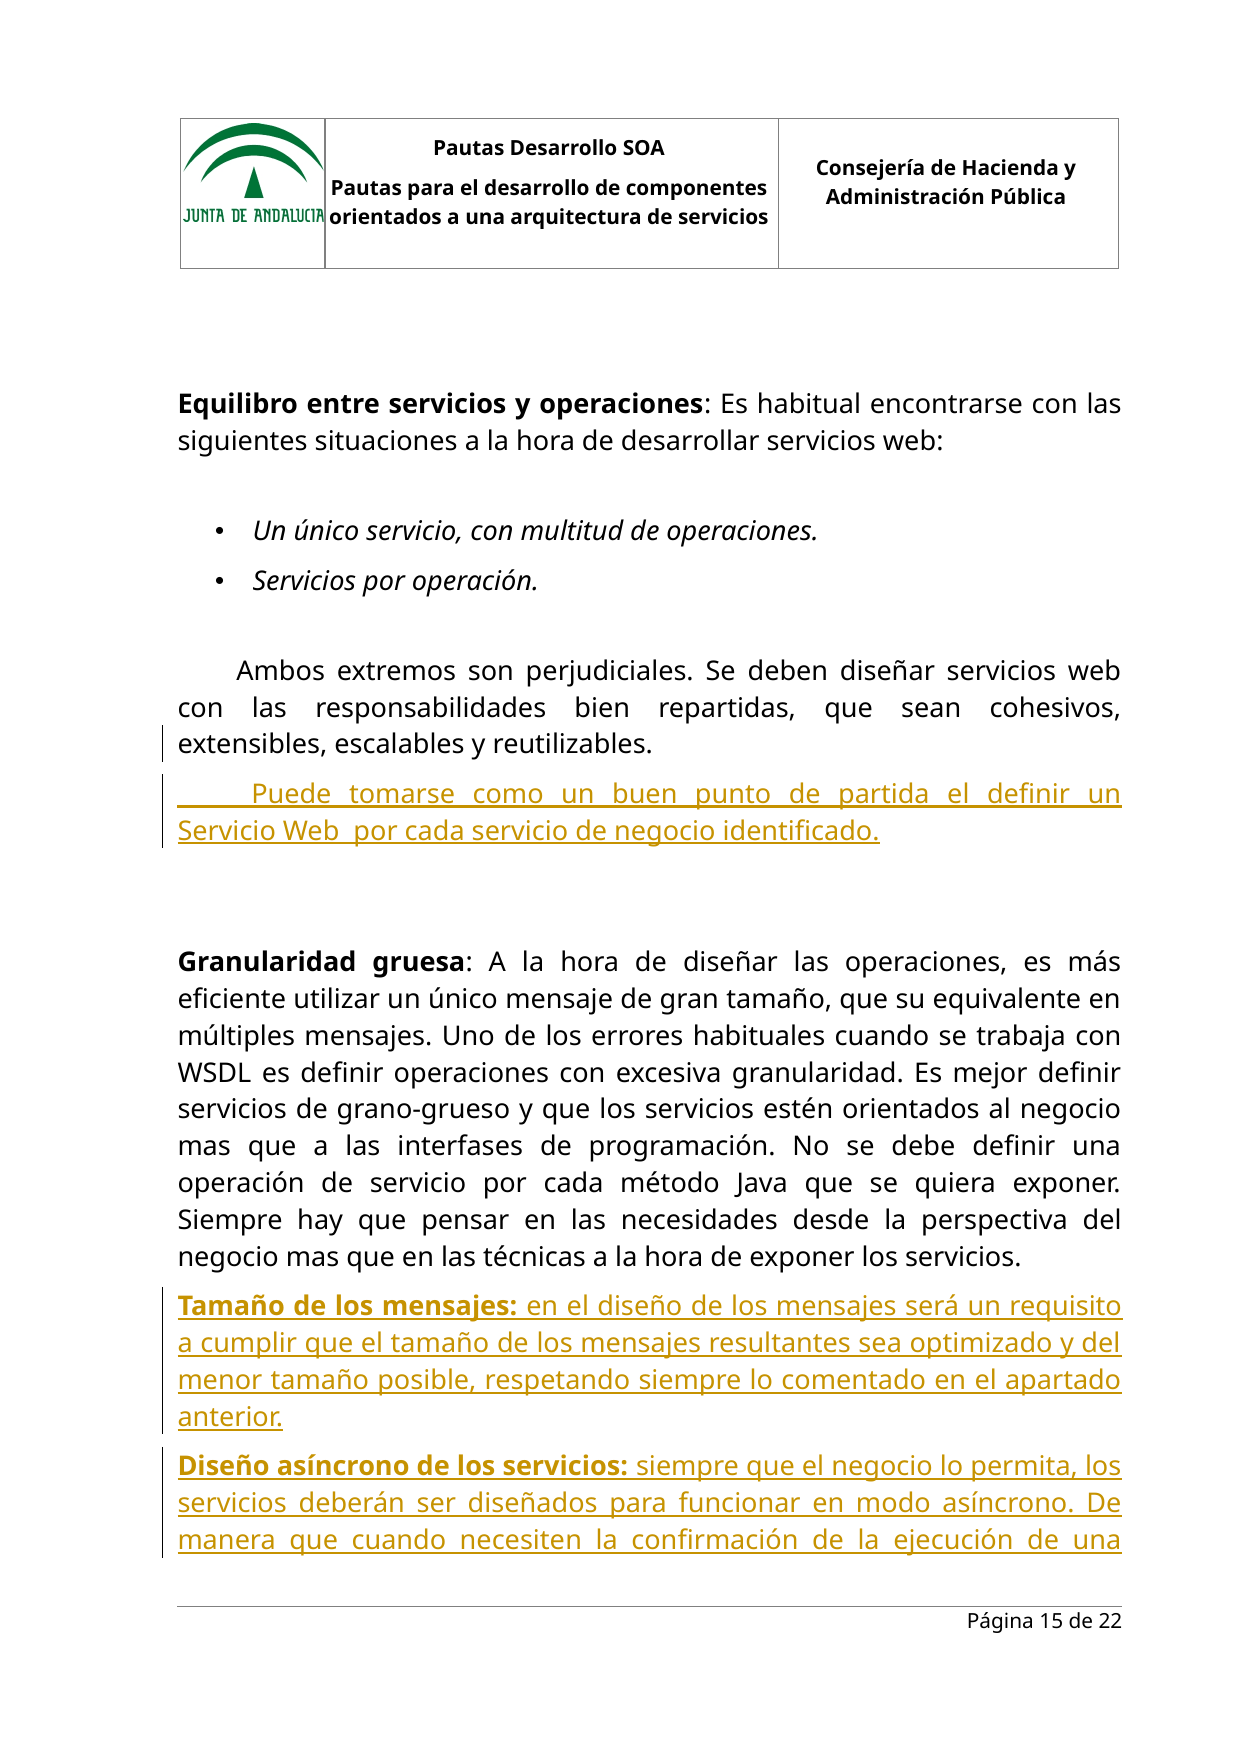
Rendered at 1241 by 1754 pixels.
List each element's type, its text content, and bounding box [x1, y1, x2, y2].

text Puede tomarse como un buen punto de partida el definir un [177, 774, 1122, 805]
list Servicios por operación. [215, 561, 1122, 598]
text menor tamaño posible, respetando siempre lo comentado en el apartado [177, 1356, 1122, 1392]
text Ambos extremos son perjudiciales. Se deben diseñar servicios web con las responsabilidades bien repartidas, que sean cohesivos, extensibles, escalables y reutilizables. [177, 651, 1122, 762]
text Tamaño de los mensajes: en el diseño de los mensajes será un requisito [177, 1287, 1122, 1318]
text Equilibro entre servicios y operaciones: Es habitual encontrarse con las siguientes situaciones a la hora de desarrollar servicios web: [177, 384, 1122, 458]
text servicios deberán ser diseñados para funcionar en modo asíncrono. De [177, 1479, 1122, 1515]
text anterior. [177, 1393, 1122, 1434]
picture [183, 123, 324, 222]
text manera que cuando necesiten la confirmación de la ejecución de una [177, 1516, 1122, 1552]
text Diseño asíncrono de los servicios: siempre que el negocio lo permita, los [177, 1447, 1122, 1478]
list Un único servicio, con multitud de operaciones. [215, 512, 1122, 548]
text a cumplir que el tamaño de los mensajes resultantes sea optimizado y del [177, 1319, 1122, 1355]
text Servicio Web por cada servicio de negocio identificado. [177, 808, 1122, 848]
text Granularidad gruesa: A la hora de diseñar las operaciones, es más eficiente utilizar un único mensaje de gran tamaño, que su equivalente en múltiples mensajes. Uno de los errores habituales cuando se trabaja con WSDL es definir operaciones con excesiva granularidad. Es mejor definir servicios de grano-grueso y que los servicios estén orientados al negocio mas que a las interfases de programación. No se debe definir una operación de servicio por cada método Java que se quiera exponer. Siempre hay que pensar en las necesidades desde la perspectiva del negocio mas que en las técnicas a la hora de exponer los servicios. [177, 942, 1122, 1274]
